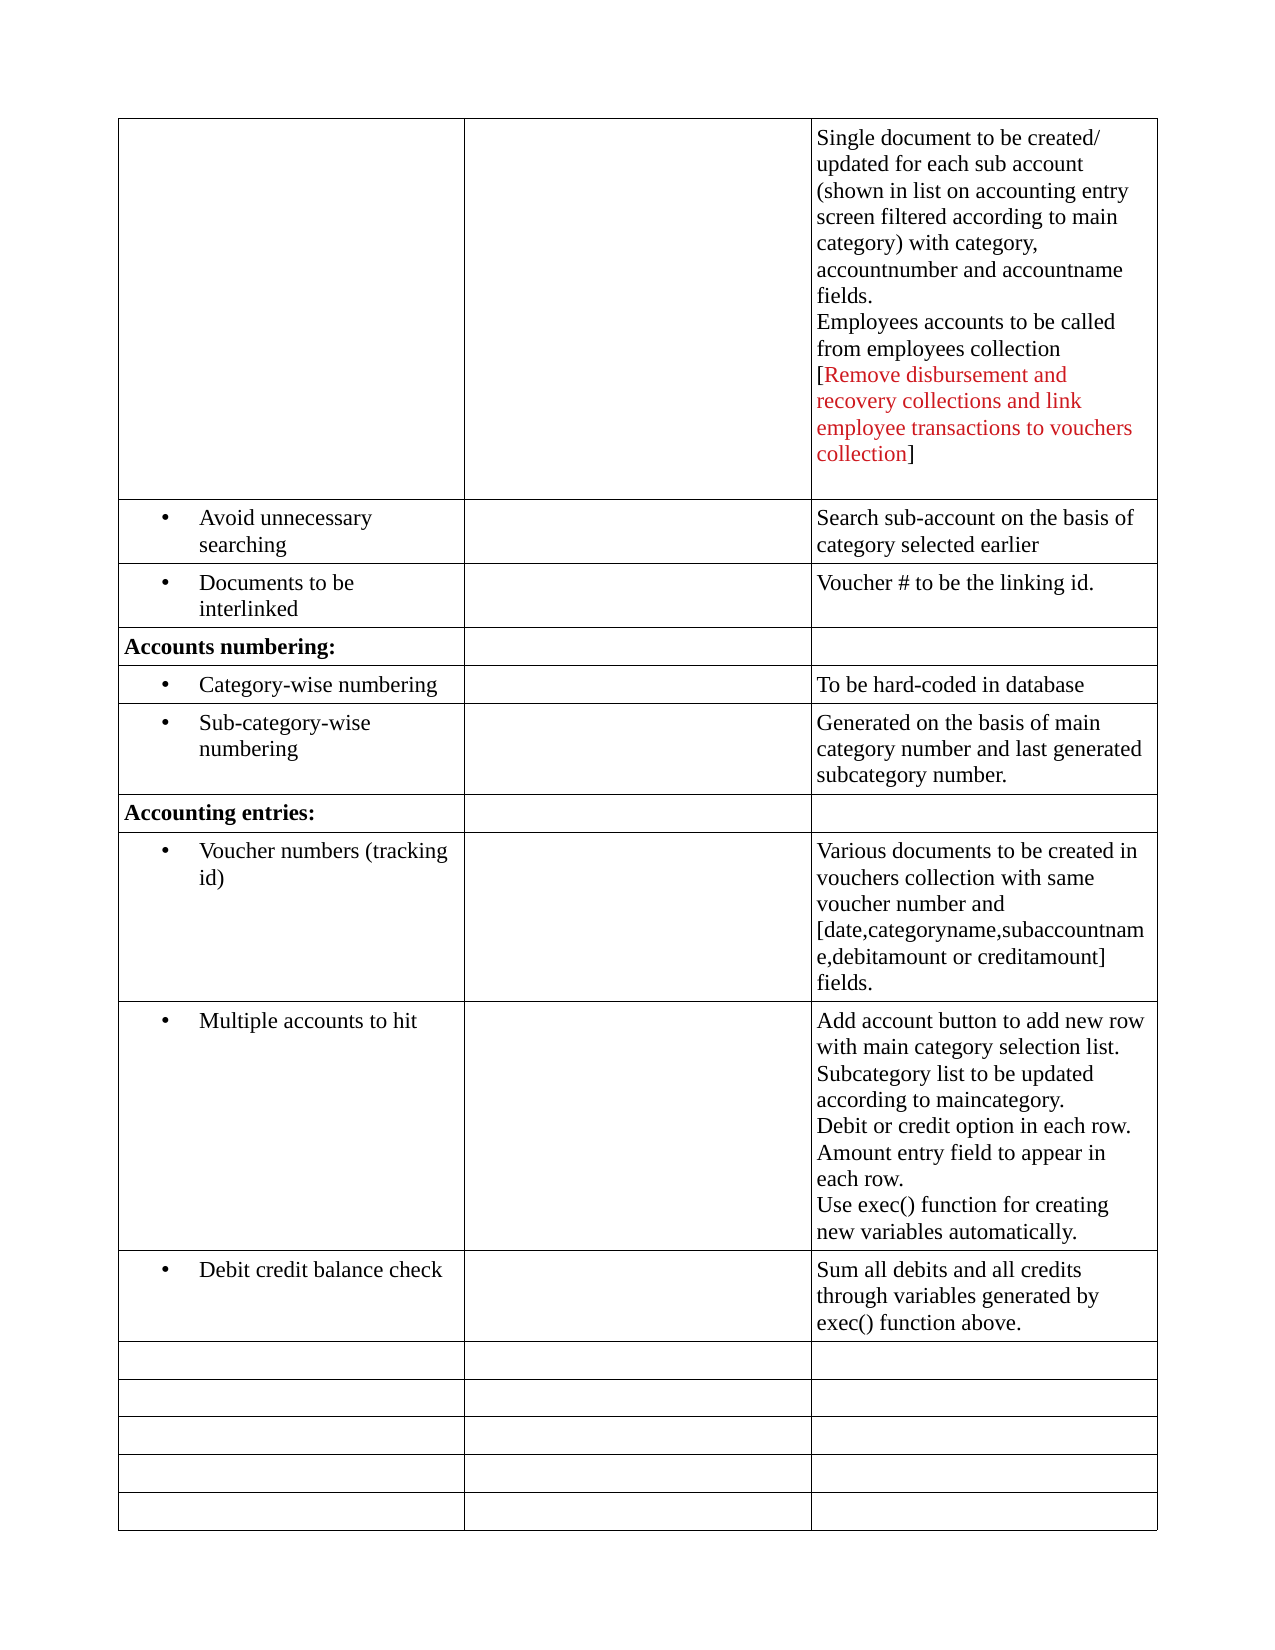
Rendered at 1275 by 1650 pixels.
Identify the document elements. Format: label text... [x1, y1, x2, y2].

table_cell [119, 119, 464, 499]
table_cell [465, 1380, 811, 1416]
table_cell [465, 628, 811, 665]
table_cell Search sub-account on the basis of category selected earlier [812, 500, 1157, 563]
table_cell Generated on the basis of main category number and last generated subcategory number. [812, 704, 1157, 794]
table_cell Add account button to add new row with main category selection list. Subcategory list to be updated according to maincategory. Debit or credit option in each row. Amount entry field to appear in each row. Use exec() function for creating new variables automatically. [812, 1002, 1157, 1250]
table_cell Accounting entries: [119, 795, 464, 832]
table_cell [465, 1002, 811, 1250]
table_cell Various documents to be created in vouchers collection with same voucher number and [date,categoryname,subaccountname,debitamount or creditamount] fields. [812, 833, 1157, 1001]
table_cell Sum all debits and all credits through variables generated by exec() function above. [812, 1251, 1157, 1341]
table_cell [812, 1342, 1157, 1378]
table_cell [119, 1417, 464, 1454]
table_cell [465, 500, 811, 563]
table_cell [465, 833, 811, 1001]
table_cell Single document to be created/ updated for each sub account (shown in list on accounting entry screen filtered according to main category) with category, accountnumber and accountname fields. Employees accounts to be called from employees collection [Remove disbursement and recovery collections and link employee transactions to vouchers collection] [812, 119, 1157, 499]
table_cell [465, 119, 811, 499]
table_cell [465, 1342, 811, 1378]
table_cell [465, 1251, 811, 1341]
table_cell Accounts numbering: [119, 628, 464, 665]
table_cell Voucher # to be the linking id. [812, 564, 1157, 627]
table_cell To be hard-coded in database [812, 666, 1157, 703]
table_cell Category-wise numbering [119, 666, 464, 703]
table_cell [119, 1380, 464, 1416]
table_cell [465, 1493, 811, 1530]
table_cell [465, 795, 811, 832]
table_cell [812, 1380, 1157, 1416]
table_cell Documents to be interlinked [119, 564, 464, 627]
table_cell [812, 795, 1157, 832]
table_cell Sub-category-wise numbering [119, 704, 464, 794]
table_cell [119, 1493, 464, 1530]
table_cell [812, 628, 1157, 665]
table_cell [465, 1417, 811, 1454]
table_cell [119, 1455, 464, 1492]
table_cell [465, 704, 811, 794]
table_cell [119, 1342, 464, 1378]
table_cell [812, 1417, 1157, 1454]
table_cell Avoid unnecessary searching [119, 500, 464, 563]
table_cell Debit credit balance check [119, 1251, 464, 1341]
table_cell [465, 564, 811, 627]
table_cell Voucher numbers (tracking id) [119, 833, 464, 1001]
table_cell Multiple accounts to hit [119, 1002, 464, 1250]
table_cell [812, 1455, 1157, 1492]
table_cell [465, 666, 811, 703]
table_cell [465, 1455, 811, 1492]
table_cell [812, 1493, 1157, 1530]
